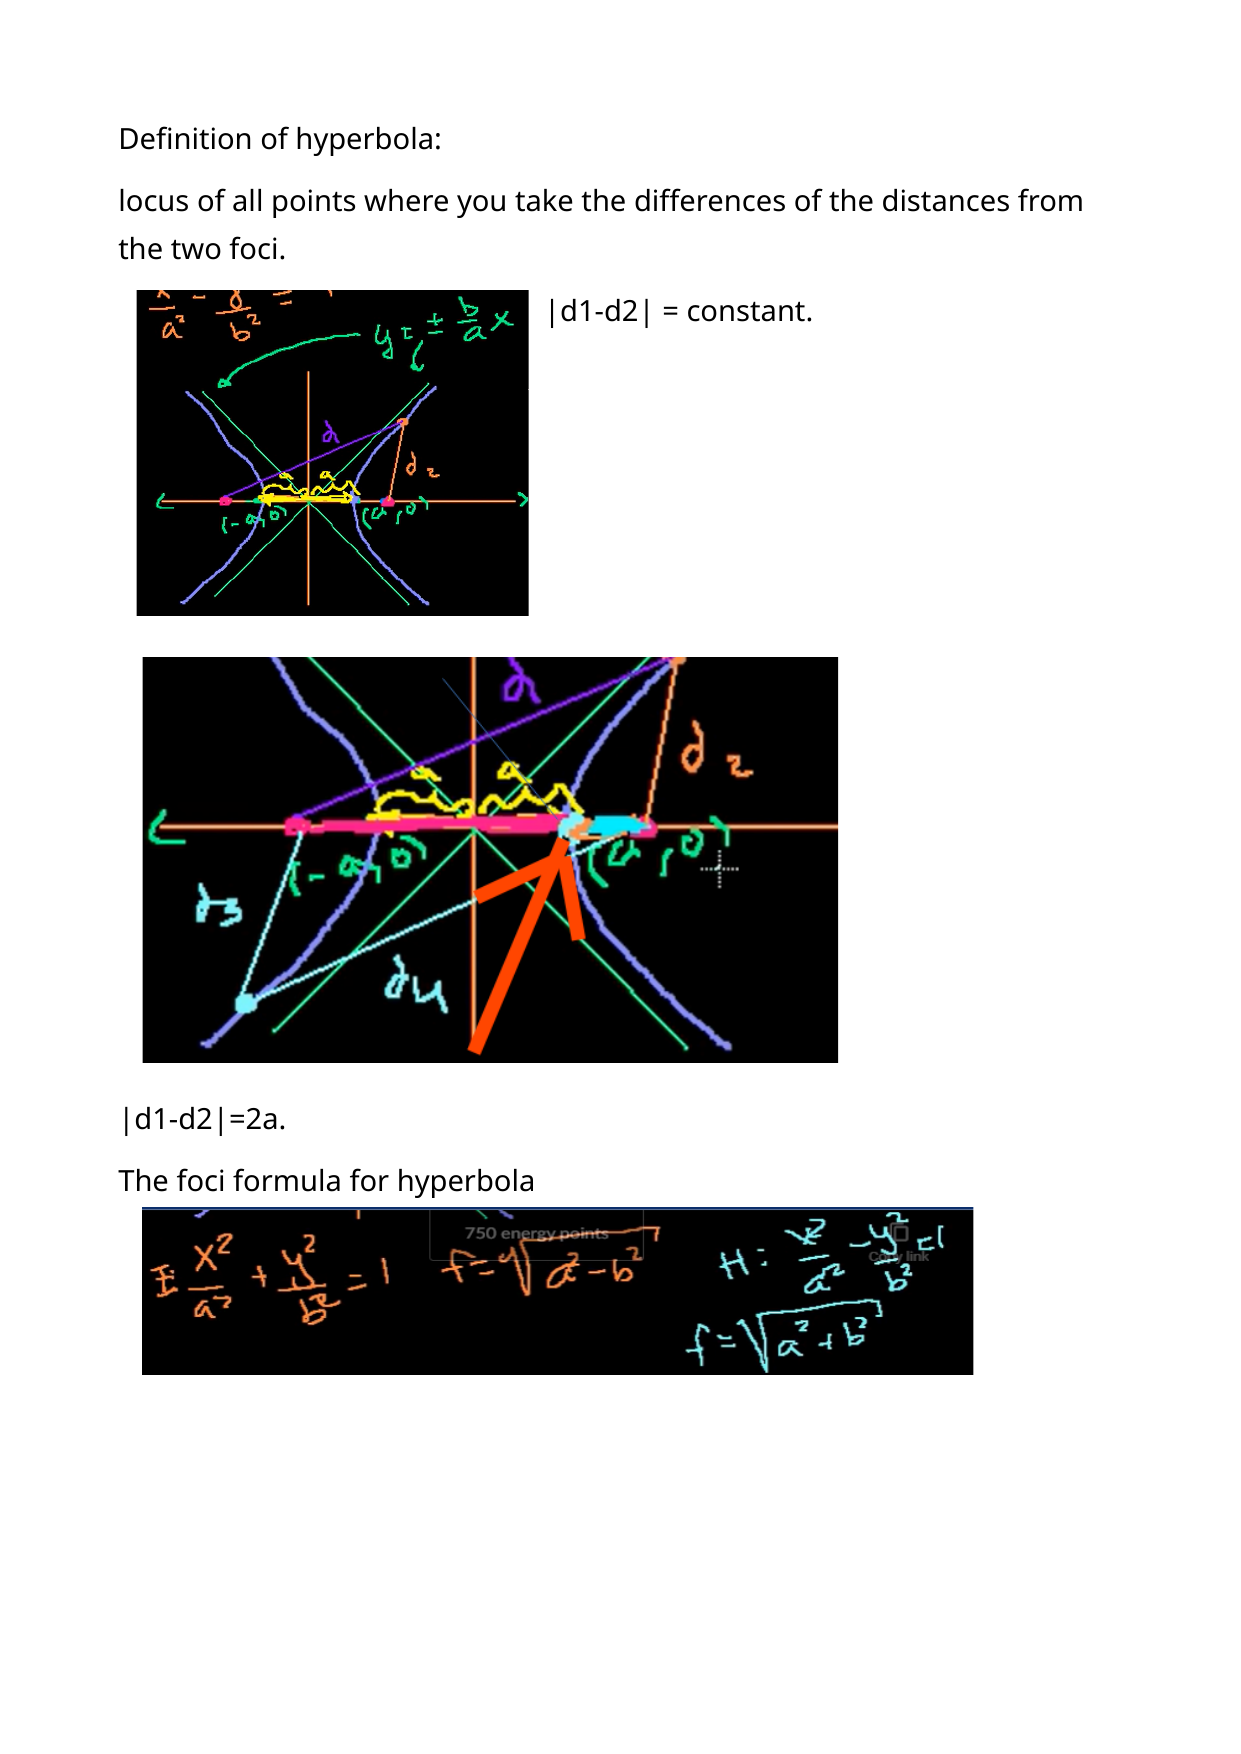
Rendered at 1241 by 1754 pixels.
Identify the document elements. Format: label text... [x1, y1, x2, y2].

text |d1-d2| = constant. [529, 290, 1122, 330]
text [118, 290, 136, 330]
text Definition of hyperbola: [118, 118, 1122, 158]
text |d1-d2|=2a. [118, 1098, 1122, 1138]
picture [142, 1207, 974, 1375]
text The foci formula for hyperbola [118, 1161, 1122, 1200]
picture [136, 290, 529, 616]
picture [142, 657, 839, 1063]
text locus of all points where you take the differences of the distances from the two foci. [118, 180, 1122, 268]
